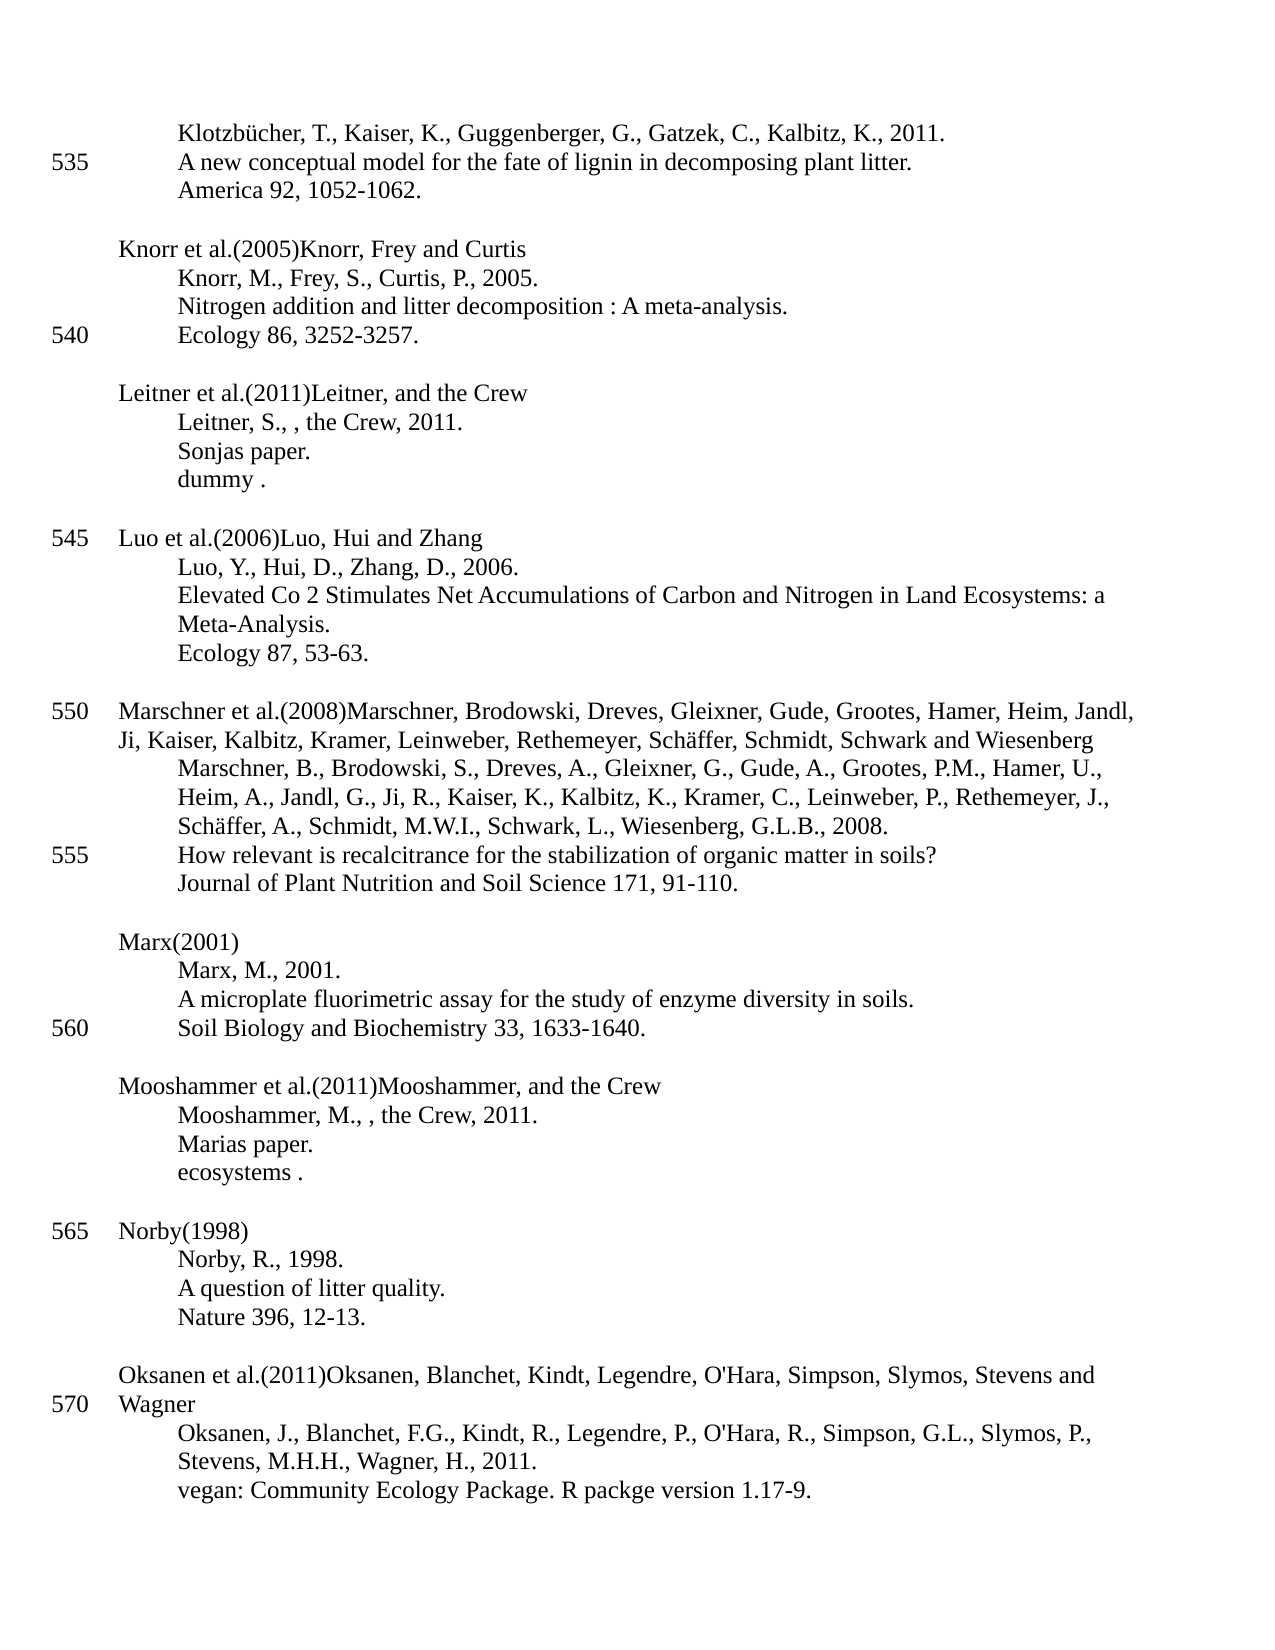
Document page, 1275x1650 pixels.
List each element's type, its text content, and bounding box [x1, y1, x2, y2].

subtitle Knorr et al.(2005)Knorr, Frey and Curtis [118, 234, 1157, 263]
subtitle Mooshammer et al.(2011)Mooshammer, and the Crew [118, 1071, 1157, 1100]
list Luo, Y., Hui, D., Zhang, D., 2006. Elevated Co 2 Stimulates Net Accumulations of Carbon and Nitrogen in Land Ecosystems: a Meta-Analysis. Ecology 87, 53-63. [177, 552, 1157, 667]
list Marx, M., 2001. A microplate fluorimetric assay for the study of enzyme diversity in soils. Soil Biology and Biochemistry 33, 1633-1640. [177, 956, 1157, 1042]
list Leitner, S., , the Crew, 2011. Sonjas paper. dummy . [177, 407, 1157, 493]
subtitle Norby(1998) [118, 1216, 1157, 1244]
subtitle Oksanen et al.(2011)Oksanen, Blanchet, Kindt, Legendre, O'Hara, Simpson, Slymos, Stevens and Wagner [118, 1360, 1157, 1418]
list Klotzbücher, T., Kaiser, K., Guggenberger, G., Gatzek, C., Kalbitz, K., 2011. A new conceptual model for the fate of lignin in decomposing plant litter. America 92, 1052-1062. [177, 118, 1157, 204]
list Oksanen, J., Blanchet, F.G., Kindt, R., Legendre, P., O'Hara, R., Simpson, G.L., Slymos, P., Stevens, M.H.H., Wagner, H., 2011. vegan: Community Ecology Package. R packge version 1.17-9. [177, 1418, 1157, 1504]
subtitle Luo et al.(2006)Luo, Hui and Zhang [118, 523, 1157, 552]
list Marschner, B., Brodowski, S., Dreves, A., Gleixner, G., Gude, A., Grootes, P.M., Hamer, U., Heim, A., Jandl, G., Ji, R., Kaiser, K., Kalbitz, K., Kramer, C., Leinweber, P., Rethemeyer, J., Schäffer, A., Schmidt, M.W.I., Schwark, L., Wiesenberg, G.L.B., 2008. How relevant is recalcitrance for the stabilization of organic matter in soils? Journal of Plant Nutrition and Soil Science 171, 91-110. [177, 753, 1157, 897]
subtitle Leitner et al.(2011)Leitner, and the Crew [118, 378, 1157, 407]
list Norby, R., 1998. A question of litter quality. Nature 396, 12-13. [177, 1244, 1157, 1331]
list Mooshammer, M., , the Crew, 2011. Marias paper. ecosystems . [177, 1100, 1157, 1186]
subtitle Marx(2001) [118, 927, 1157, 956]
list Knorr, M., Frey, S., Curtis, P., 2005. Nitrogen addition and litter decomposition : A meta-analysis. Ecology 86, 3252-3257. [177, 263, 1157, 349]
subtitle Marschner et al.(2008)Marschner, Brodowski, Dreves, Gleixner, Gude, Grootes, Hamer, Heim, Jandl, Ji, Kaiser, Kalbitz, Kramer, Leinweber, Rethemeyer, Schäffer, Schmidt, Schwark and Wiesenberg [118, 696, 1157, 753]
